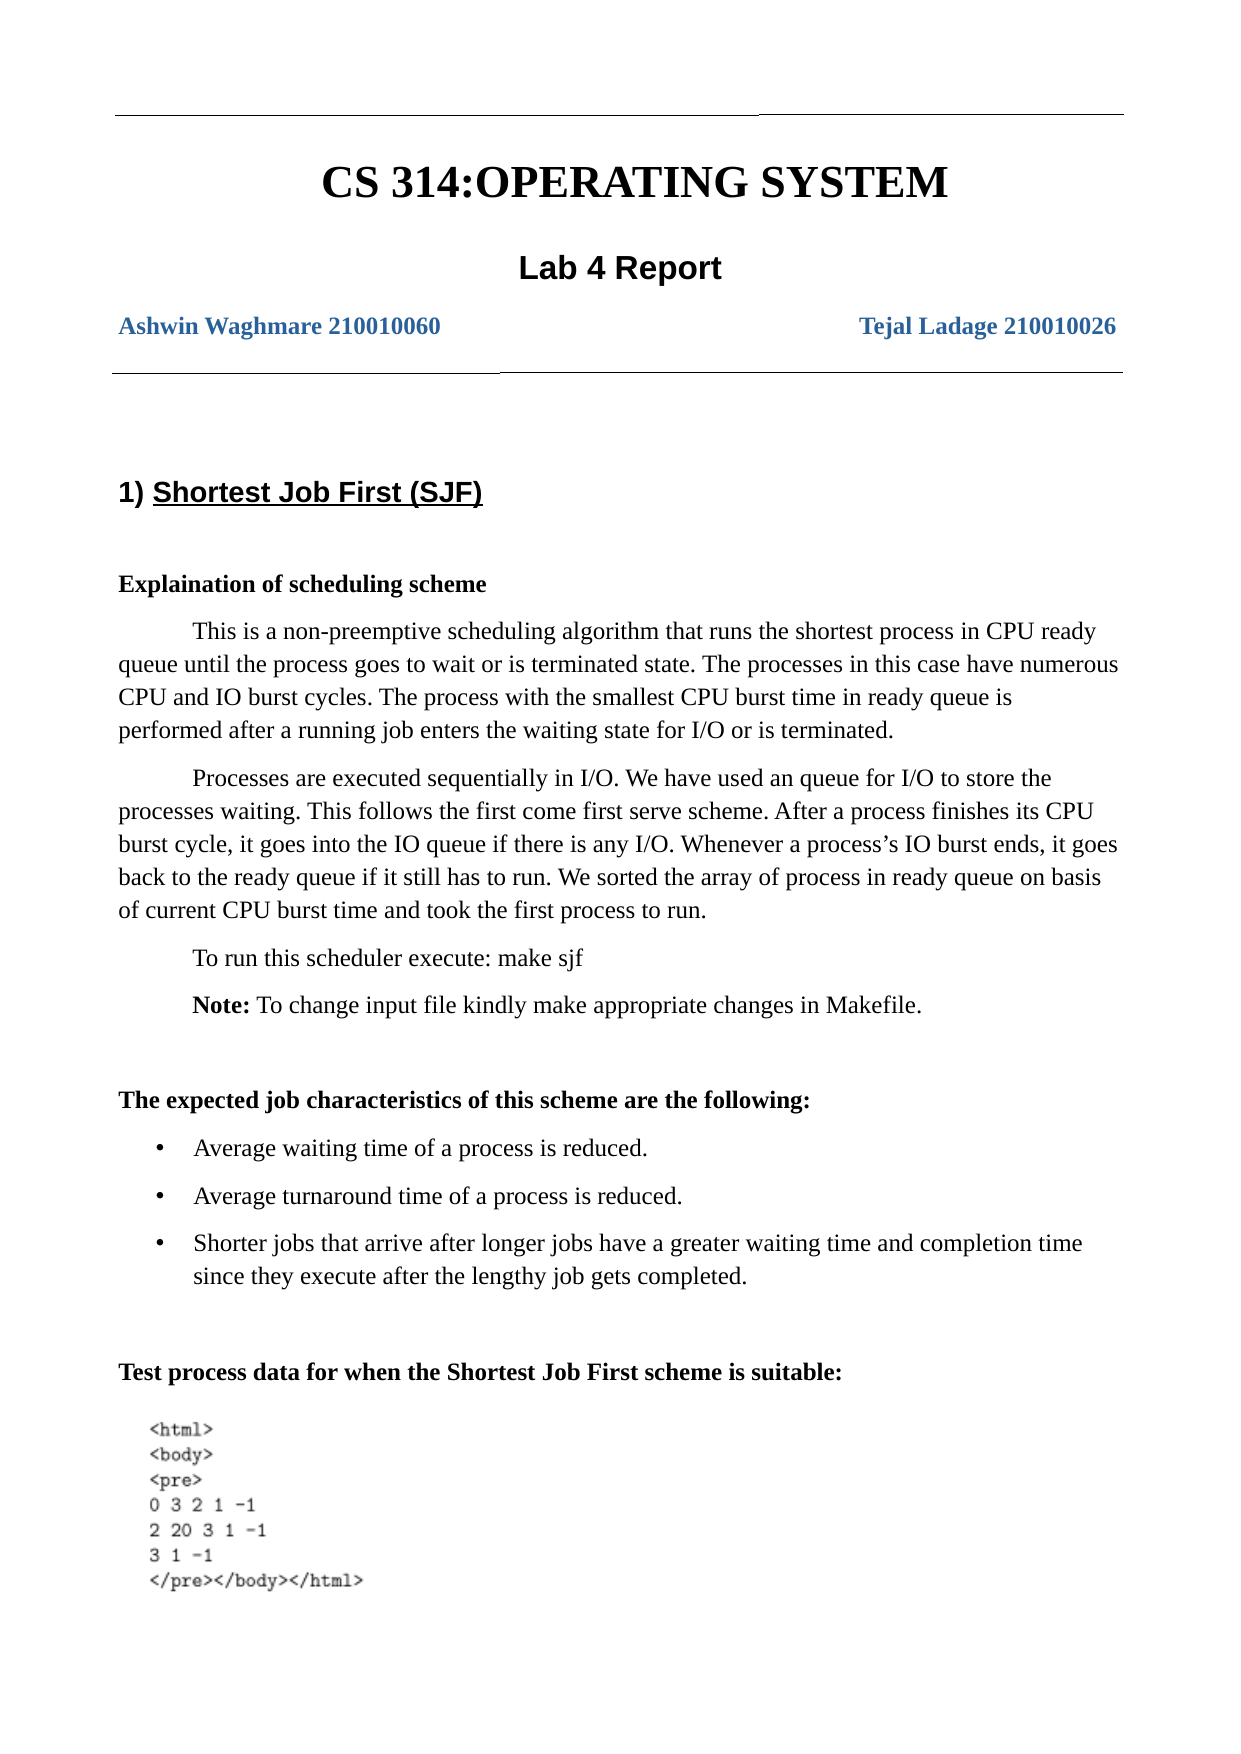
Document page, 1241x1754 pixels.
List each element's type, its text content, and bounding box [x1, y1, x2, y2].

subtitle 1) Shortest Job First (SJF) [118, 475, 1122, 509]
text Test process data for when the Shortest Job First scheme is suitable: [118, 1357, 1122, 1385]
picture [124, 1413, 658, 1604]
subtitle Ashwin Waghmare 210010060 Tejal Ladage 210010026 [118, 311, 1122, 340]
text To run this scheduler execute: make sjf [118, 943, 1122, 972]
text Explaination of scheduling scheme [118, 569, 1122, 598]
text Note: To change input file kindly make appropriate changes in Makefile. [118, 990, 1122, 1019]
text This is a non-preemptive scheduling algorithm that runs the shortest process in CPU ready queue until the process goes to wait or is terminated state. The processes in this case have numerous CPU and IO burst cycles. The process with the smallest CPU burst time in ready queue is performed after a running job enters the waiting state for I/O or is terminated. [118, 616, 1122, 744]
text Processes are executed sequentially in I/O. We have used an queue for I/O to store the processes waiting. This follows the first come first serve scheme. After a process finishes its CPU burst cycle, it goes into the IO queue if there is any I/O. Whenever a process’s IO burst ends, it goes back to the ready queue if it still has to run. We sorted the array of process in ready queue on basis of current CPU burst time and took the first process to run. [118, 763, 1122, 924]
list Average turnaround time of a process is reduced. [156, 1181, 1122, 1209]
list Shorter jobs that arrive after longer jobs have a greater waiting time and completion time since they execute after the lengthy job gets completed. [156, 1228, 1122, 1290]
title Lab 4 Report [118, 248, 1122, 286]
text The expected job characteristics of this scheme are the following: [118, 1086, 1122, 1114]
list Average waiting time of a process is reduced. [156, 1133, 1122, 1162]
title CS 314:OPERATING SYSTEM [118, 143, 1122, 210]
